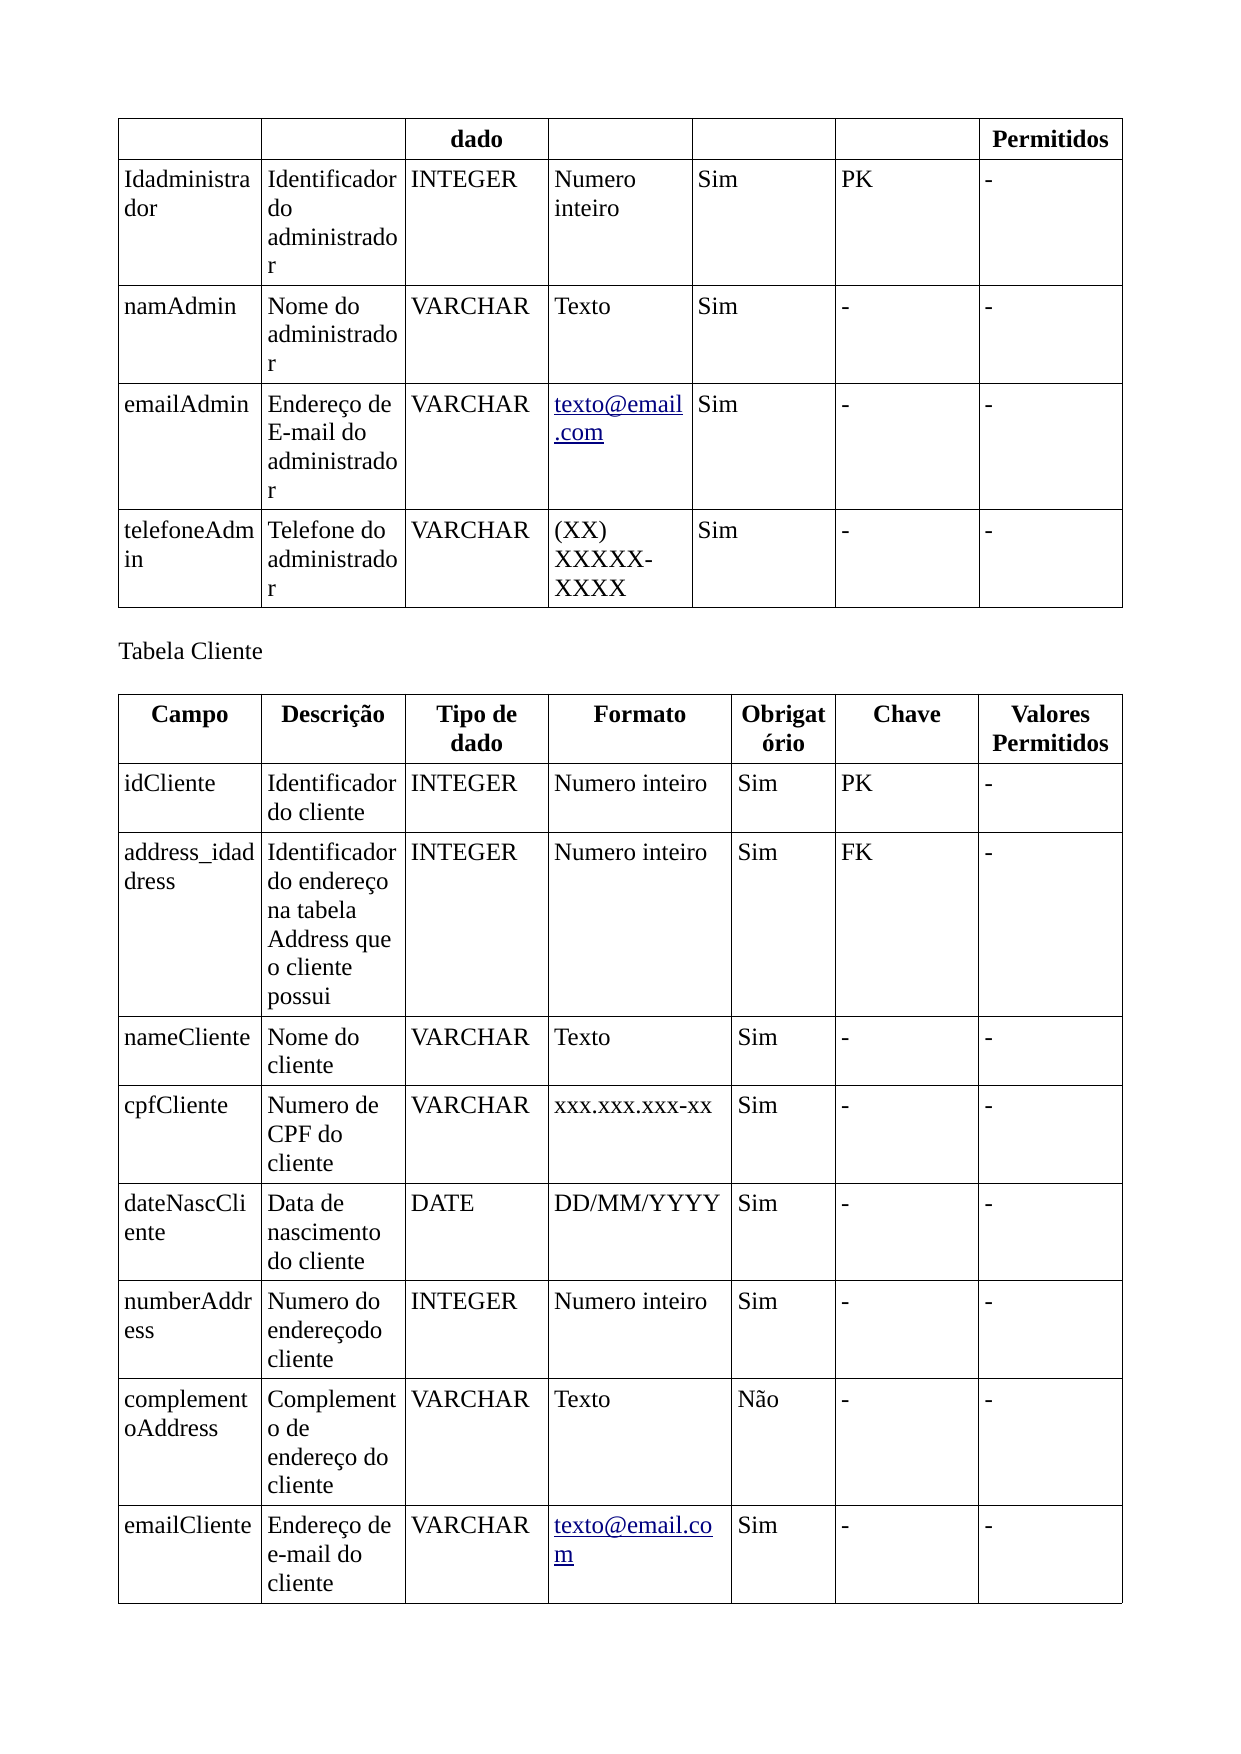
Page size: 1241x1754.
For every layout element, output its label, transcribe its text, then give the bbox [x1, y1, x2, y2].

table_cell Endereço de E-mail do administrador [262, 384, 405, 509]
table_cell - [980, 510, 1122, 607]
table_cell - [836, 1017, 978, 1085]
table_cell Sim [693, 384, 835, 509]
table_cell Identificador do administrador [262, 160, 405, 285]
table_cell PK [836, 764, 978, 832]
table_header Permitidos [980, 119, 1122, 158]
table_cell Nome do administrador [262, 286, 405, 383]
table_cell Sim [732, 833, 835, 1016]
table_cell Numero do endereçodo cliente [262, 1281, 405, 1378]
table_header [119, 119, 261, 158]
table_cell telefoneAdmin [119, 510, 261, 607]
table_cell - [836, 1506, 978, 1603]
table_cell - [836, 1281, 978, 1378]
table_cell FK [836, 833, 978, 1016]
table_cell Sim [732, 1017, 835, 1085]
table_cell - [979, 1184, 1122, 1280]
table_cell INTEGER [406, 160, 548, 285]
table_cell DD/MM/YYYY [549, 1184, 731, 1280]
table_cell idCliente [119, 764, 261, 832]
table_cell Telefone do administrador [262, 510, 405, 607]
table_cell - [980, 286, 1122, 383]
table_cell Texto [549, 1017, 731, 1085]
table_cell Sim [693, 286, 835, 383]
table_cell Sim [693, 160, 835, 285]
table_cell VARCHAR [406, 384, 548, 509]
table_cell Data de nascimento do cliente [262, 1184, 405, 1280]
table_cell Texto [549, 1379, 731, 1505]
table_cell - [980, 384, 1122, 509]
table_cell address_idaddress [119, 833, 261, 1016]
table_header Campo [119, 695, 261, 763]
table_header Chave [836, 695, 978, 763]
table_cell xxx.xxx.xxx-xx [549, 1086, 731, 1183]
table_header [836, 119, 979, 158]
table_cell - [979, 1281, 1122, 1378]
table_cell namAdmin [119, 286, 261, 383]
table_cell (XX) XXXXX-XXXX [549, 510, 692, 607]
table_header Obrigatório [732, 695, 835, 763]
table_cell Sim [693, 510, 835, 607]
table_cell Sim [732, 764, 835, 832]
table_header [262, 119, 405, 158]
table_cell Não [732, 1379, 835, 1505]
table_cell VARCHAR [406, 1017, 548, 1085]
table_cell emailCliente [119, 1506, 261, 1603]
table_cell nameCliente [119, 1017, 261, 1085]
table_cell - [979, 764, 1122, 832]
table_cell texto@email.com [549, 384, 692, 509]
table_cell - [836, 1379, 978, 1505]
table_header Tipo de dado [406, 695, 548, 763]
table_header Valores Permitidos [979, 695, 1122, 763]
table_cell - [836, 1086, 978, 1183]
table_cell - [980, 160, 1122, 285]
table_cell complementoAddress [119, 1379, 261, 1505]
table_cell Idadministrador [119, 160, 261, 285]
table_cell - [836, 1184, 978, 1280]
table_cell Identificador do cliente [262, 764, 405, 832]
table_header dado [406, 119, 548, 158]
table_cell Complemento de endereço do cliente [262, 1379, 405, 1505]
table_cell Nome do cliente [262, 1017, 405, 1085]
table_cell PK [836, 160, 979, 285]
table_cell Texto [549, 286, 692, 383]
table_cell VARCHAR [406, 1086, 548, 1183]
table_header [549, 119, 692, 158]
table_cell Numero inteiro [549, 160, 692, 285]
table_cell Sim [732, 1506, 835, 1603]
table_cell Numero de CPF do cliente [262, 1086, 405, 1183]
table_cell VARCHAR [406, 510, 548, 607]
table_cell INTEGER [406, 1281, 548, 1378]
table_cell - [979, 1506, 1122, 1603]
table_cell Sim [732, 1281, 835, 1378]
table_header Formato [549, 695, 731, 763]
table_cell Numero inteiro [549, 1281, 731, 1378]
table_cell - [979, 1017, 1122, 1085]
table_cell Endereço de e-mail do cliente [262, 1506, 405, 1603]
table_cell INTEGER [406, 764, 548, 832]
table_cell dateNascCliente [119, 1184, 261, 1280]
table_cell numberAddress [119, 1281, 261, 1378]
table_header [693, 119, 835, 158]
table_cell DATE [406, 1184, 548, 1280]
table_cell INTEGER [406, 833, 548, 1016]
text Tabela Cliente [118, 636, 1122, 665]
table_cell - [836, 510, 979, 607]
table_cell - [979, 1379, 1122, 1505]
table_cell VARCHAR [406, 1379, 548, 1505]
table_cell Identificador do endereço na tabela Address que o cliente possui [262, 833, 405, 1016]
table_cell Numero inteiro [549, 833, 731, 1016]
table_cell - [836, 384, 979, 509]
table_cell - [979, 833, 1122, 1016]
table_cell - [979, 1086, 1122, 1183]
table_cell cpfCliente [119, 1086, 261, 1183]
table_cell - [836, 286, 979, 383]
table_header Descrição [262, 695, 405, 763]
table_cell emailAdmin [119, 384, 261, 509]
table_cell Sim [732, 1184, 835, 1280]
table_cell VARCHAR [406, 286, 548, 383]
table_cell texto@email.com [549, 1506, 731, 1603]
table_cell Sim [732, 1086, 835, 1183]
table_cell Numero inteiro [549, 764, 731, 832]
table_cell VARCHAR [406, 1506, 548, 1603]
